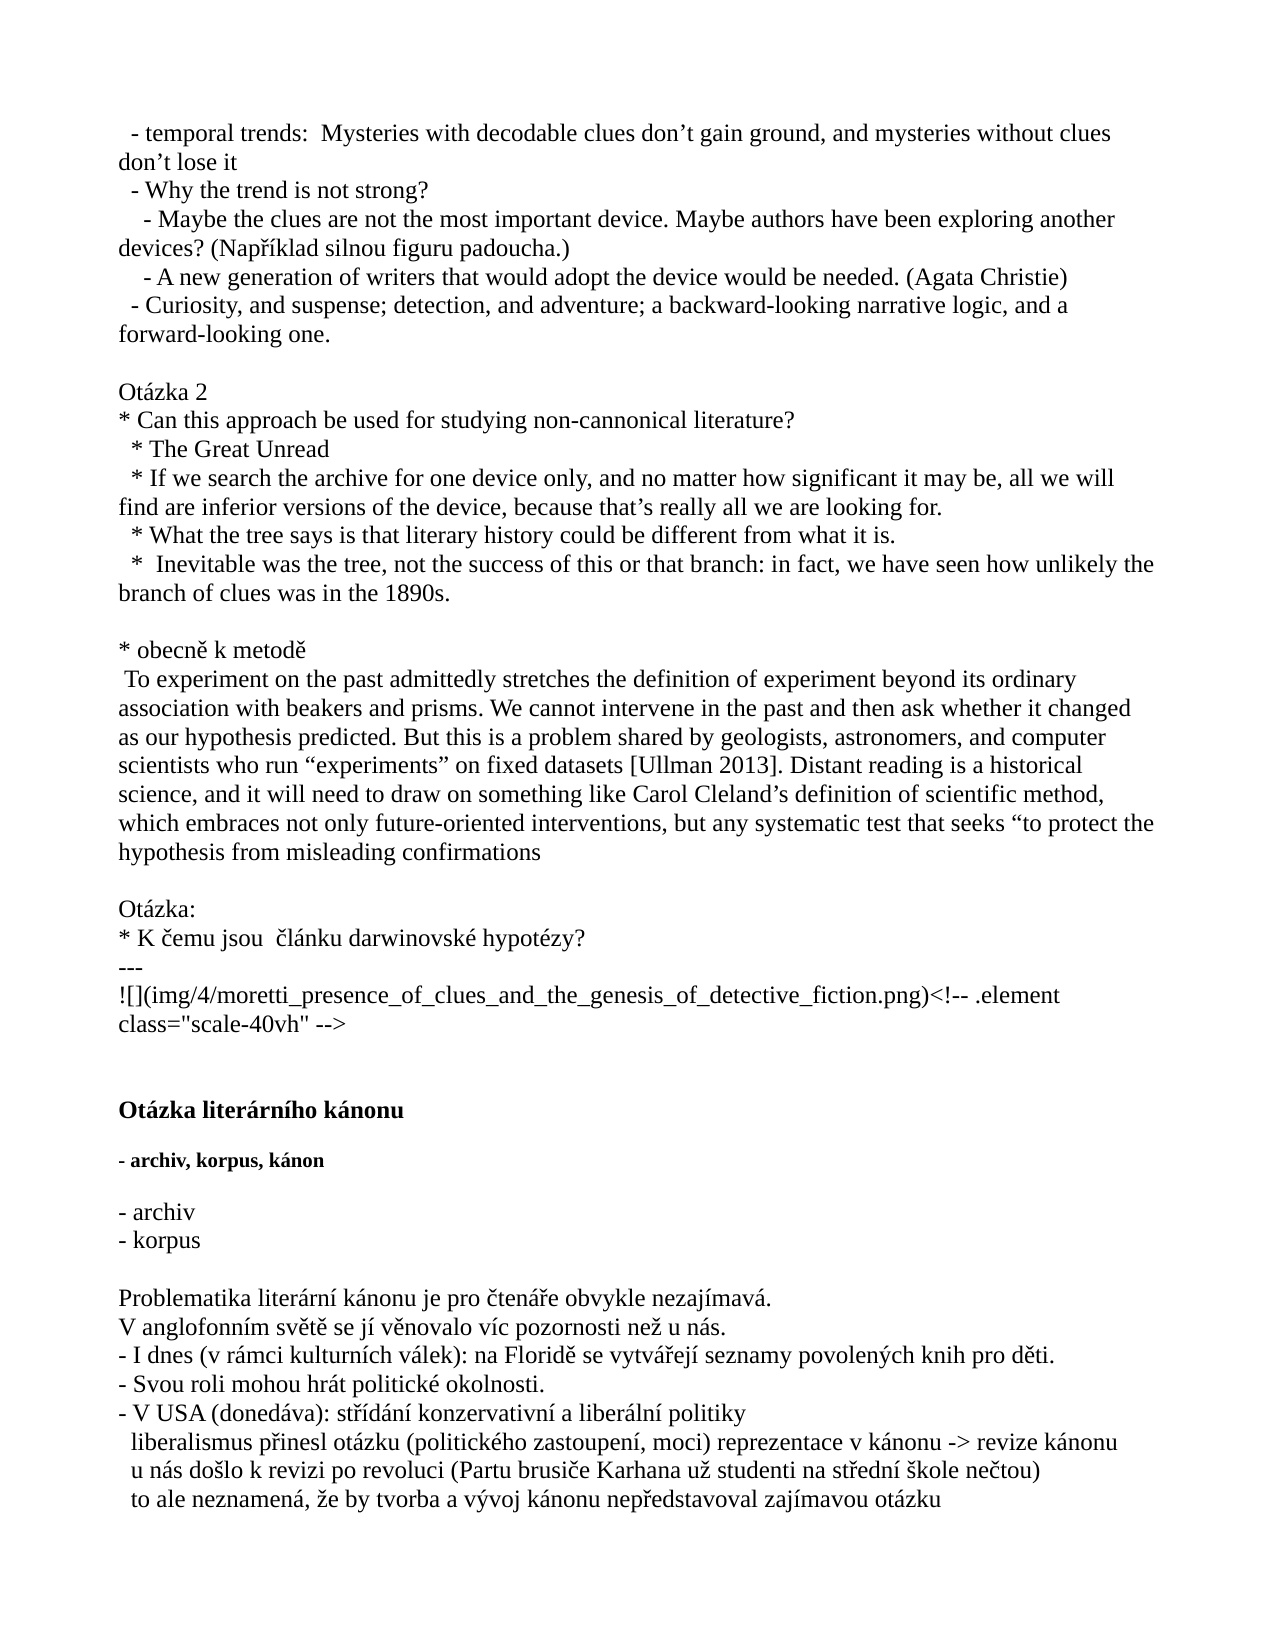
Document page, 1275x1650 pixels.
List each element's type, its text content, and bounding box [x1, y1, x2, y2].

text - Maybe the clues are not the most important device. Maybe authors have been exploring another devices? (Například silnou figuru padoucha.) [118, 204, 1157, 262]
text - Svou roli mohou hrát politické okolnosti. [118, 1369, 1157, 1398]
text Otázka literárního kánonu [118, 1096, 1157, 1124]
text Problematika literární kánonu je pro čtenáře obvykle nezajímavá. [118, 1283, 1157, 1312]
text - korpus [118, 1225, 1157, 1254]
text * Can this approach be used for studying non-cannonical literature? [118, 406, 1157, 434]
text - temporal trends: Mysteries with decodable clues don’t gain ground, and mysteries without clues don’t lose it [118, 118, 1157, 176]
text - Why the trend is not strong? [118, 176, 1157, 204]
text V anglofonním světě se jí věnovalo víc pozornosti než u nás. [118, 1312, 1157, 1340]
text - I dnes (v rámci kulturních válek): na Floridě se vytvářejí seznamy povolených knih pro děti. [118, 1340, 1157, 1369]
text ![](img/4/moretti_presence_of_clues_and_the_genesis_of_detective_fiction.png)<!-- .element class="scale-40vh" --> [118, 981, 1157, 1038]
text - archiv, korpus, kánon [118, 1148, 1157, 1172]
text --- [118, 952, 1157, 981]
text Otázka 2 [118, 377, 1157, 406]
text - A new generation of writers that would adopt the device would be needed. (Agata Christie) [118, 262, 1157, 291]
text * obecně k metodě [118, 636, 1157, 664]
text liberalismus přinesl otázku (politického zastoupení, moci) reprezentace v kánonu -> revize kánonu [118, 1427, 1157, 1455]
text - V USA (donedáva): střídání konzervativní a liberální politiky [118, 1398, 1157, 1427]
text to ale neznamená, že by tvorba a vývoj kánonu nepředstavoval zajímavou otázku [118, 1484, 1157, 1513]
text * Inevitable was the tree, not the success of this or that branch: in fact, we have seen how unlikely the branch of clues was in the 1890s. [118, 549, 1157, 607]
text - archiv [118, 1197, 1157, 1225]
text - Curiosity, and suspense; detection, and adventure; a backward-looking narrative logic, and a forward-looking one. [118, 291, 1157, 348]
text * K čemu jsou článku darwinovské hypotézy? [118, 923, 1157, 952]
text * If we search the archive for one device only, and no matter how significant it may be, all we will find are inferior versions of the device, because that’s really all we are looking for. [118, 463, 1157, 521]
text * What the tree says is that literary history could be different from what it is. [118, 521, 1157, 549]
text Otázka: [118, 894, 1157, 923]
text u nás došlo k revizi po revoluci (Partu brusiče Karhana už studenti na střední škole nečtou) [118, 1455, 1157, 1484]
text To experiment on the past admittedly stretches the definition of experiment beyond its ordinary association with beakers and prisms. We cannot intervene in the past and then ask whether it changed as our hypothesis predicted. But this is a problem shared by geologists, astronomers, and computer scientists who run “experiments” on fixed datasets [Ullman 2013]. Distant reading is a historical science, and it will need to draw on something like Carol Cleland’s definition of scientific method, which embraces not only future-oriented interventions, but any systematic test that seeks “to protect the hypothesis from misleading confirmations [118, 664, 1157, 866]
text * The Great Unread [118, 434, 1157, 463]
